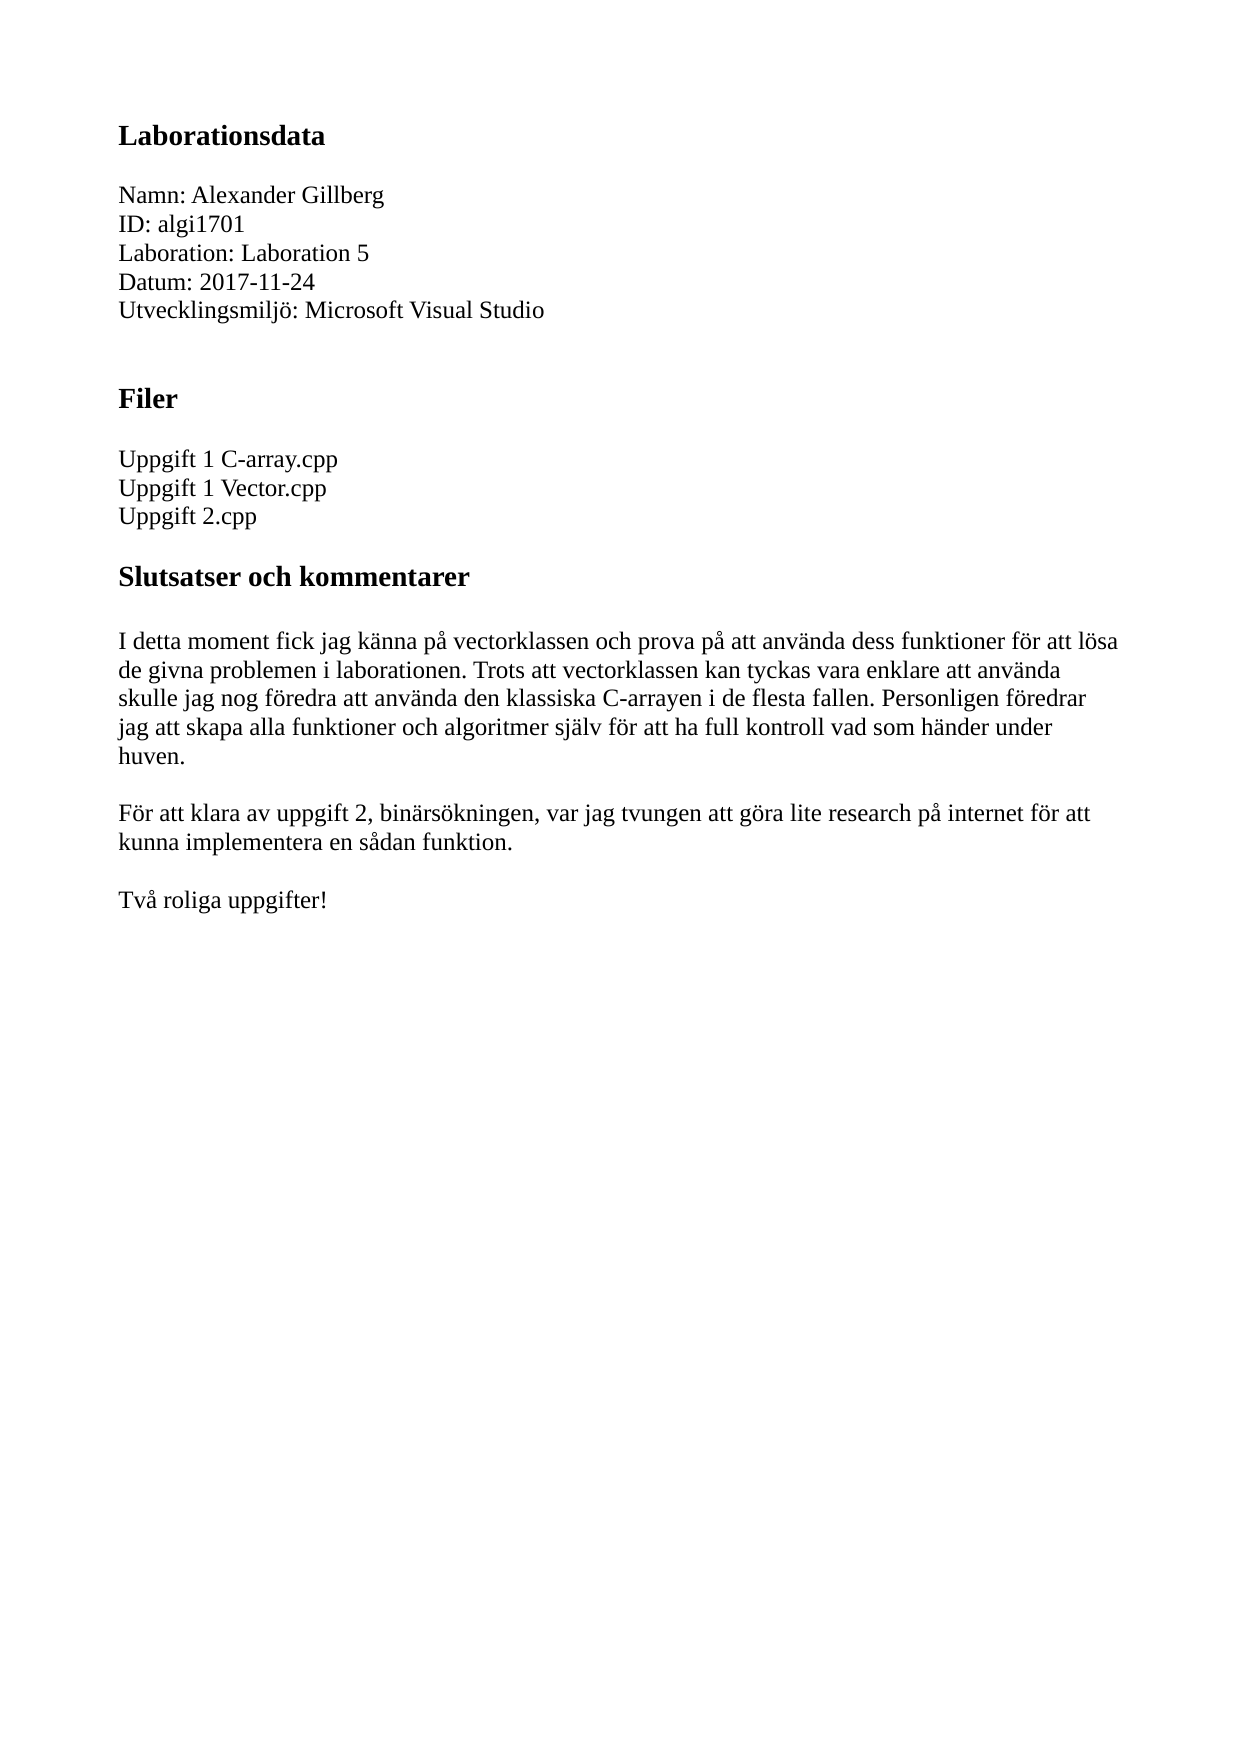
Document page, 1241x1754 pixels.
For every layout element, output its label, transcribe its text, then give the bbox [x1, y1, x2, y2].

text Uppgift 1 Vector.cpp [118, 473, 1122, 501]
text Datum: 2017-11-24 [118, 267, 1122, 295]
text Slutsatser och kommentarer [118, 559, 1122, 592]
text Laborationsdata [118, 118, 1122, 152]
text Namn: Alexander Gillberg [118, 180, 1122, 209]
text Uppgift 1 C-array.cpp [118, 444, 1122, 473]
text Två roliga uppgifter! [118, 885, 1122, 913]
text Filer [118, 382, 1122, 415]
text Uppgift 2.cpp [118, 501, 1122, 530]
text I detta moment fick jag känna på vectorklassen och prova på att använda dess funktioner för att lösa de givna problemen i laborationen. Trots att vectorklassen kan tyckas vara enklare att använda skulle jag nog föredra att använda den klassiska C-arrayen i de flesta fallen. Personligen föredrar jag att skapa alla funktioner och algoritmer själv för att ha full kontroll vad som händer under huven. [118, 626, 1122, 770]
text För att klara av uppgift 2, binärsökningen, var jag tvungen att göra lite research på internet för att kunna implementera en sådan funktion. [118, 798, 1122, 856]
text ID: algi1701 [118, 209, 1122, 238]
text Laboration: Laboration 5 [118, 238, 1122, 267]
text Utvecklingsmiljö: Microsoft Visual Studio [118, 295, 1122, 324]
